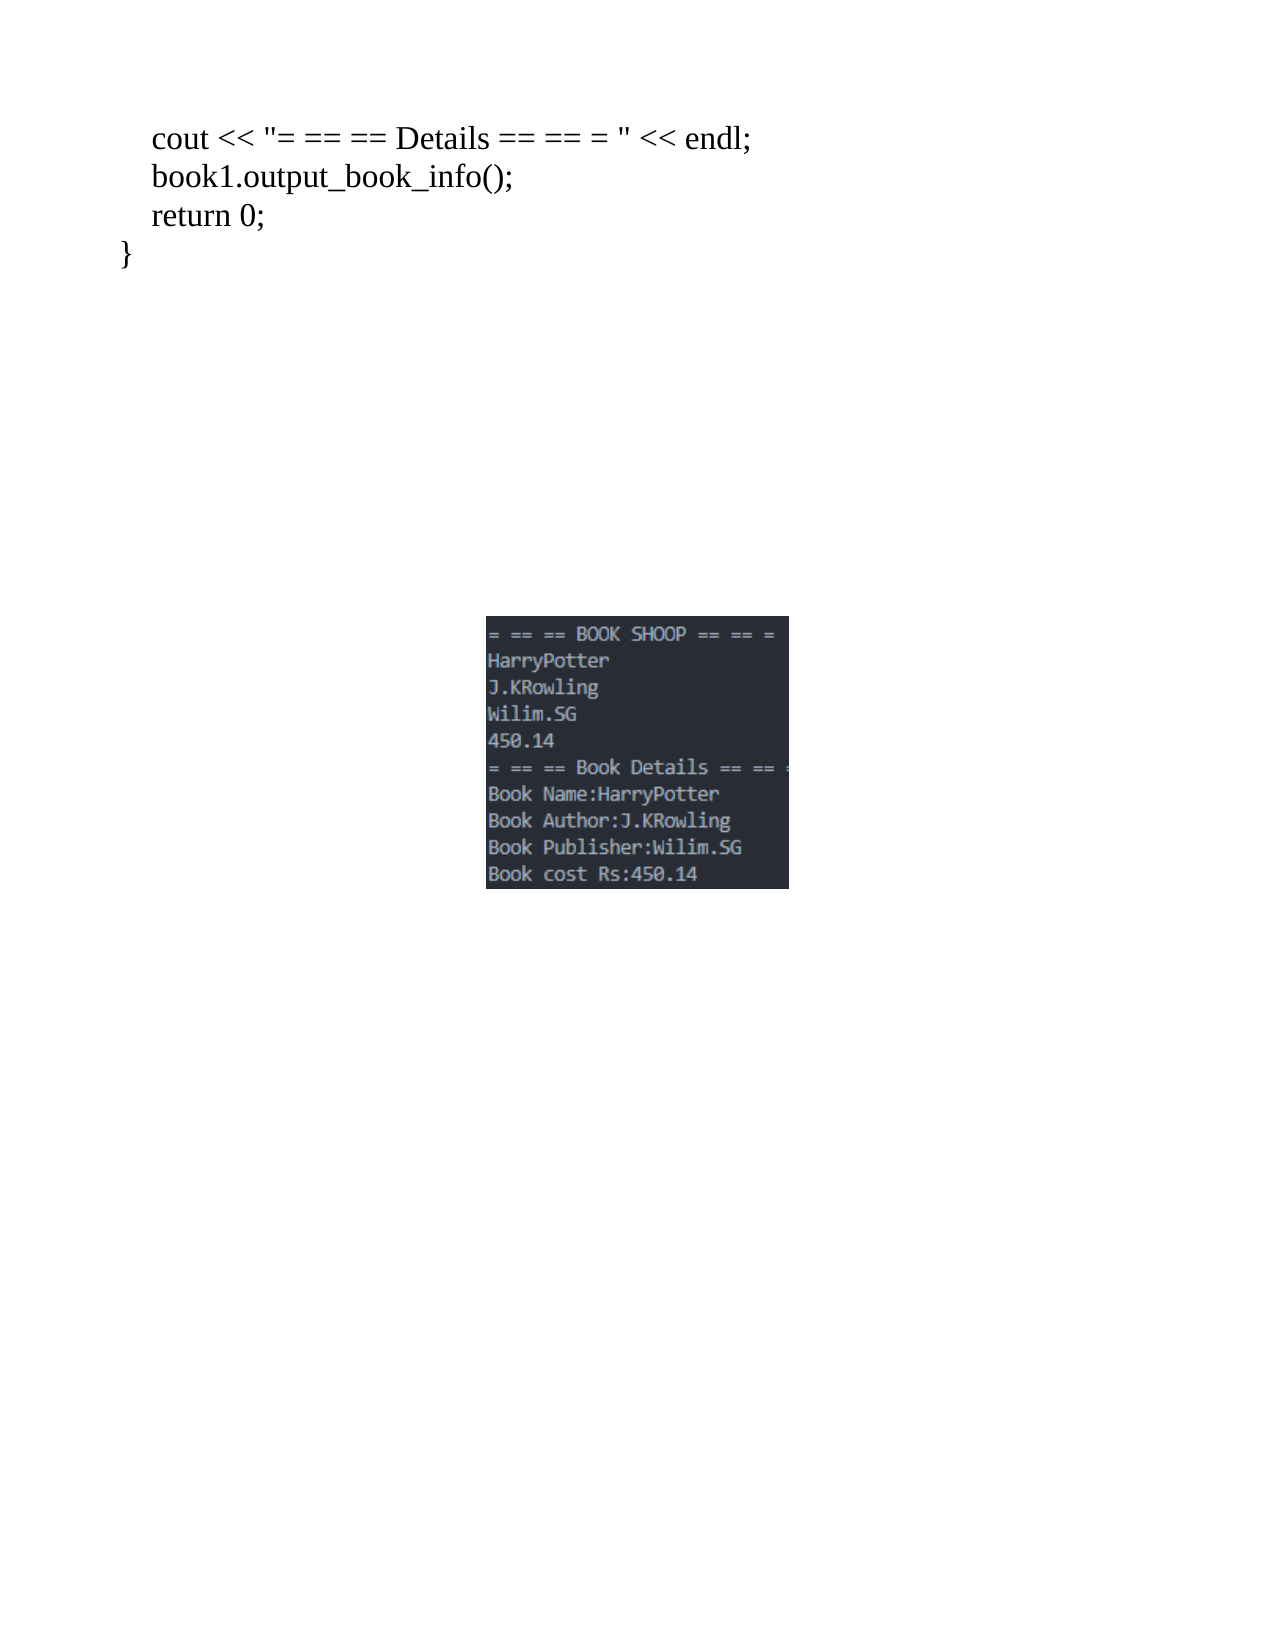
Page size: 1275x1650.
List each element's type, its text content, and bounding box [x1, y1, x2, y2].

text cout << "= == == Details == == = " << endl; [118, 118, 1157, 156]
picture [486, 616, 789, 889]
text book1.output_book_info(); [118, 156, 1157, 195]
text } [118, 233, 1157, 271]
text return 0; [118, 195, 1157, 233]
